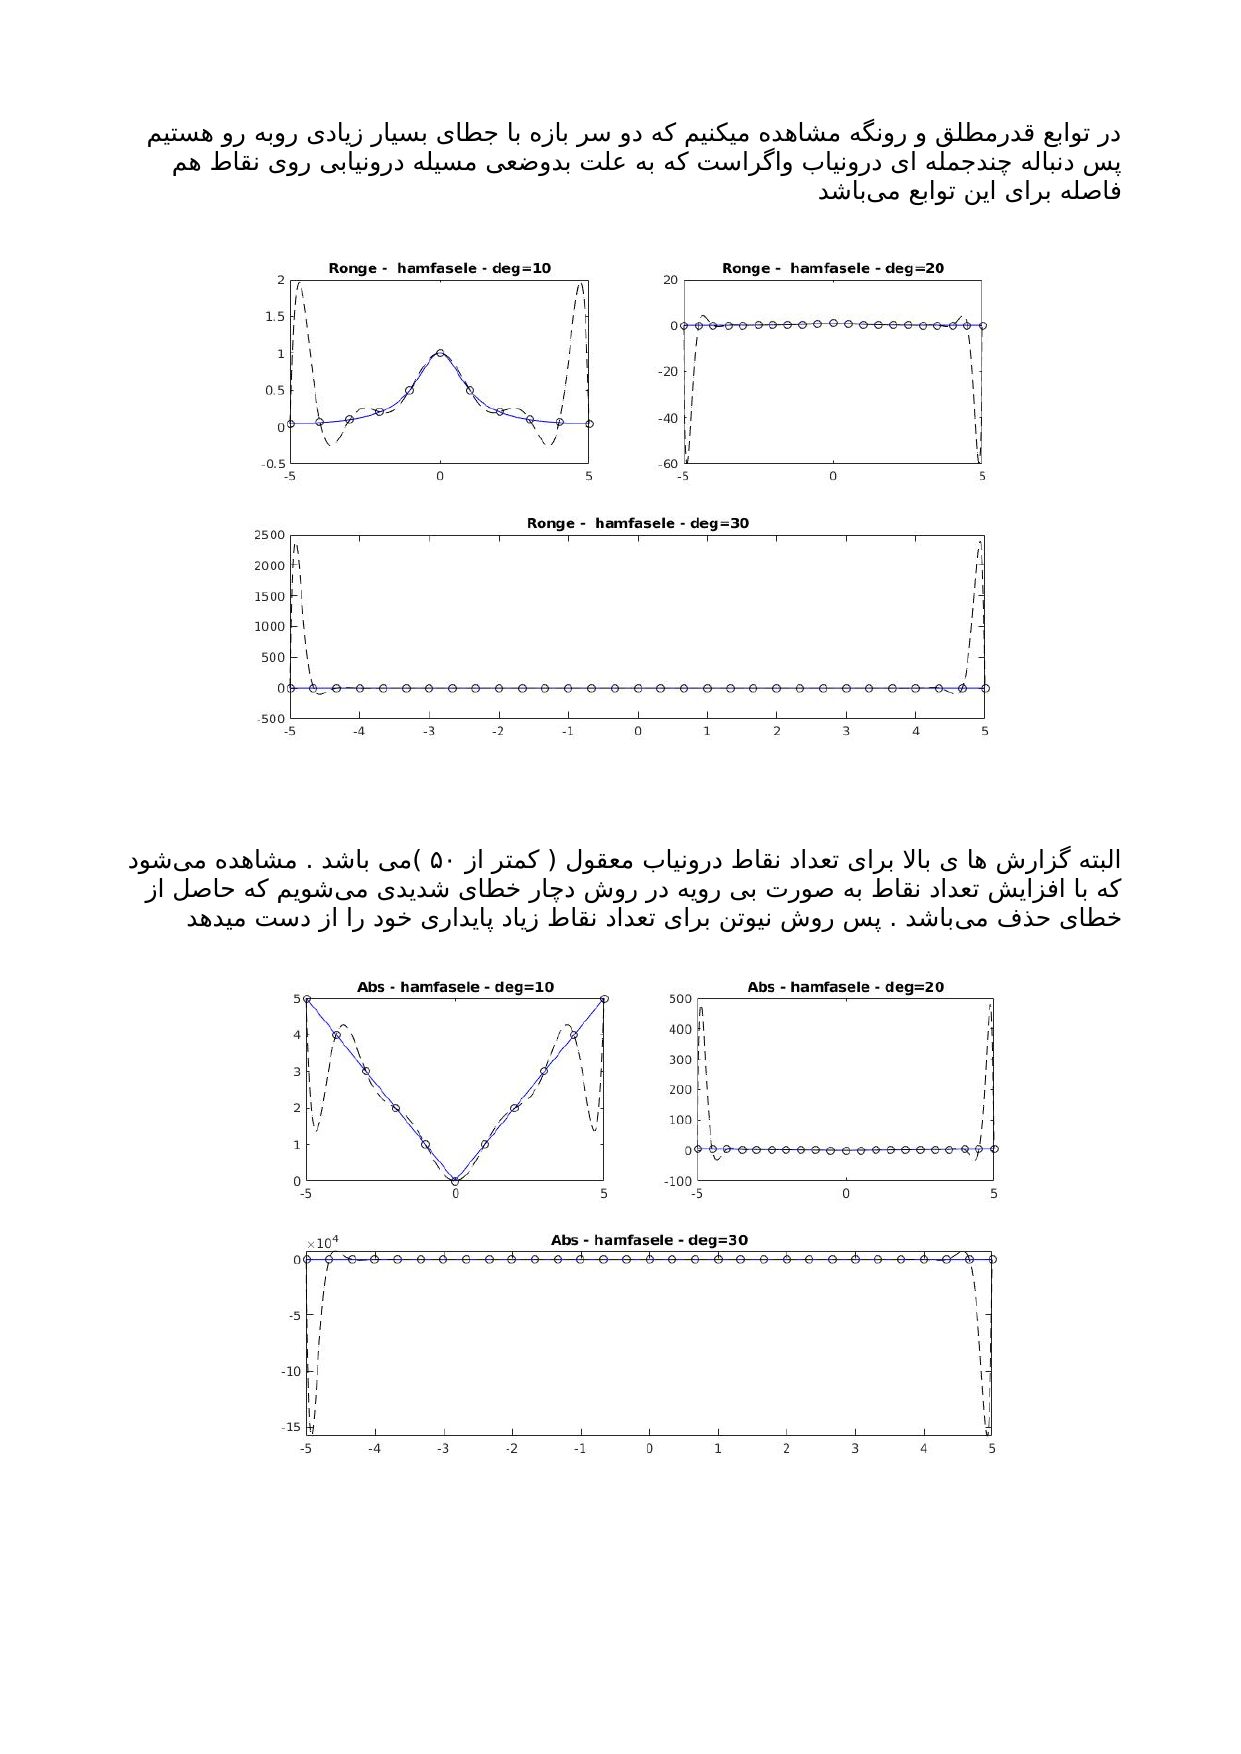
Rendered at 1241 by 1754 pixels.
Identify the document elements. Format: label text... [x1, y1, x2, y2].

text البته گزارش ها ی بالا برای تعداد نقاط درونیاب معقول ( کمتر از ۵۰ )‌می باشد . مشاهده می‌شود که با افزایش تعداد نقاط به صورت بی رویه در روش دچار خطای شدیدی می‌شویم که حاصل از خطای حذف می‌باشد . پس روش نیوتن برای تعداد نقاط زیاد پایداری خود را از دست میدهد [118, 845, 1122, 933]
picture [191, 958, 1078, 1492]
text در توابع قدرمطلق و رونگه مشاهده میکنیم که دو سر بازه با جطای بسیار زیادی روبه رو هستیم پس دنباله چندجمله ای درونیاب واگراست که به علت بدوضعی مسیله درونیابی روی نقاط هم فاصله برای این توابع می‌باشد [118, 118, 1122, 206]
picture [174, 239, 1067, 777]
